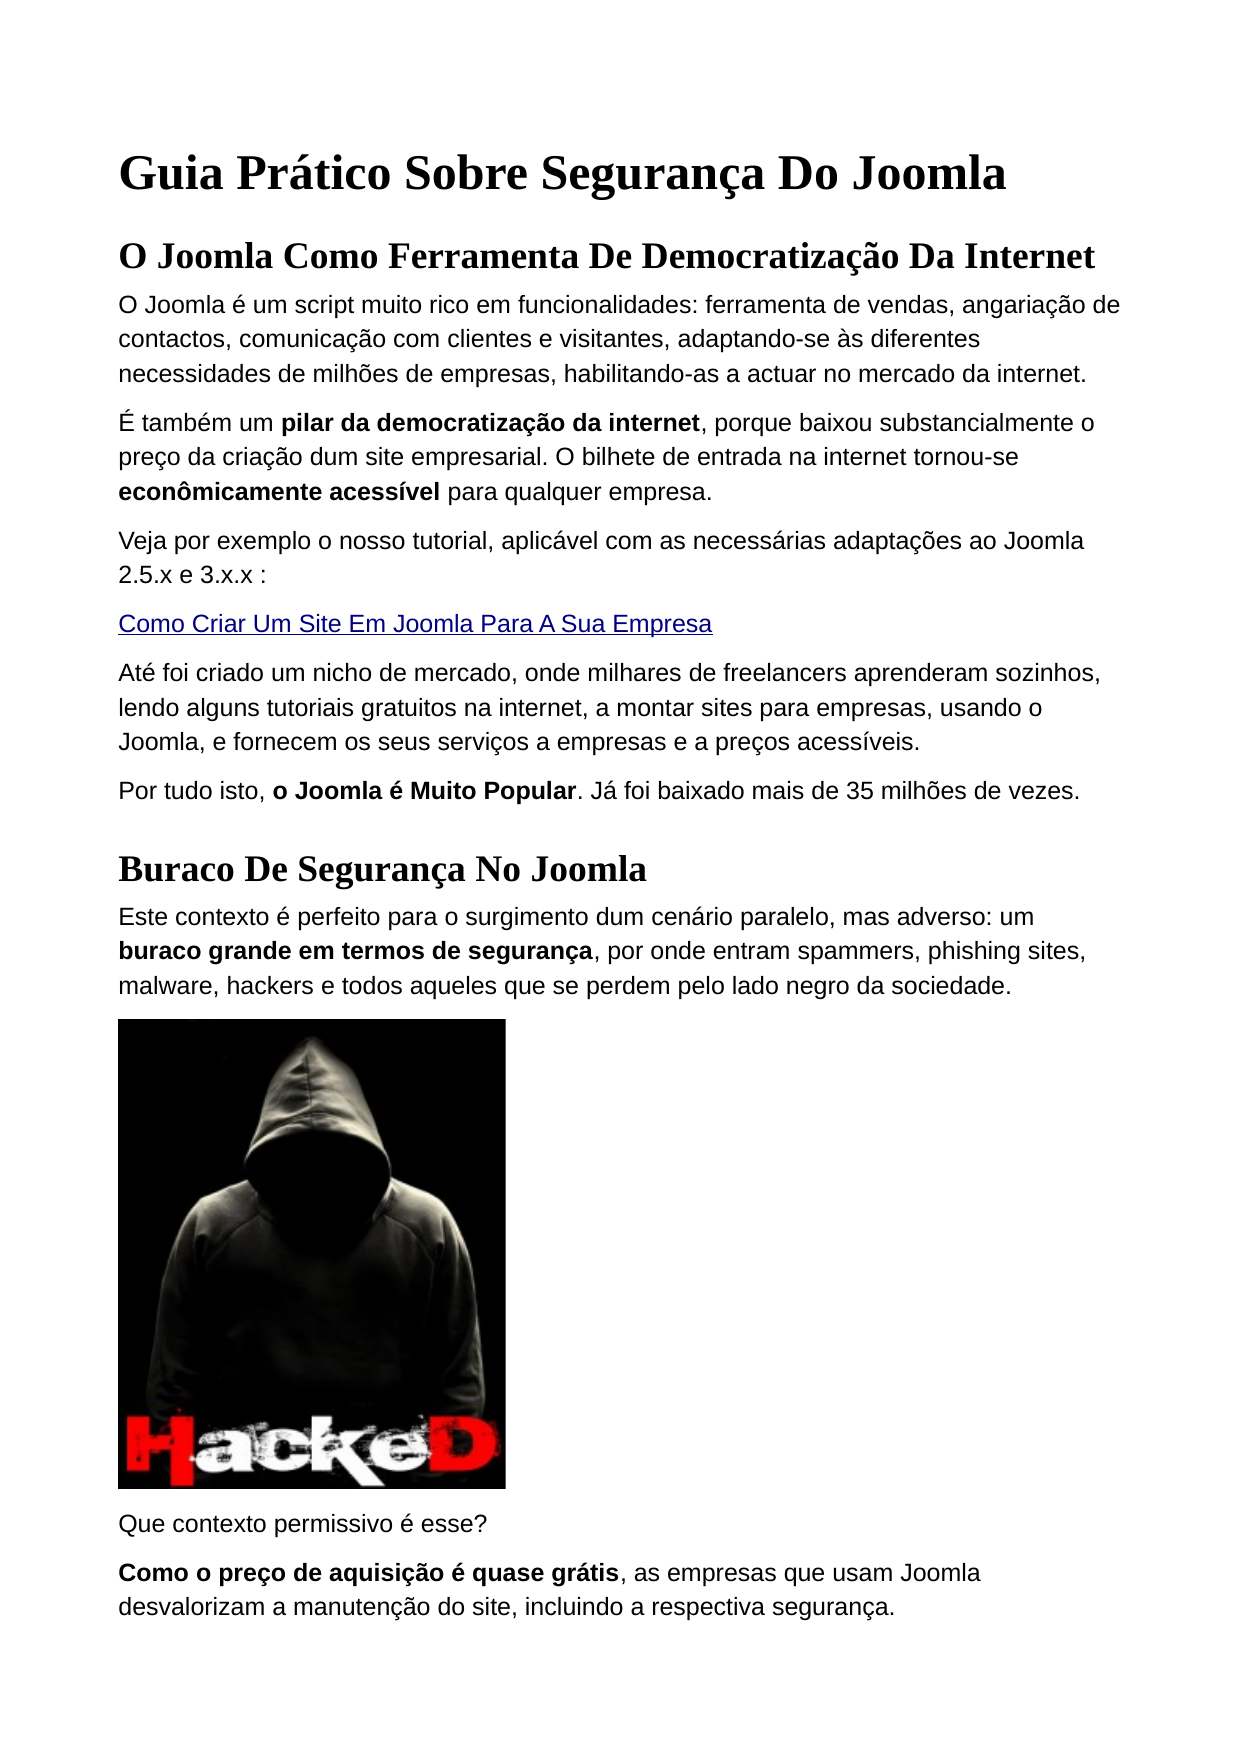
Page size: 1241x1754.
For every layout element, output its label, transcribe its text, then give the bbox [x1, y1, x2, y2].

text Até foi criado um nicho de mercado, onde milhares de freelancers aprenderam sozinhos, lendo alguns tutoriais gratuitos na internet, a montar sites para empresas, usando o Joomla, e fornecem os seus serviços a empresas e a preços acessíveis. [118, 658, 1122, 756]
text Este contexto é perfeito para o surgimento dum cenário paralelo, mas adverso: um buraco grande em termos de segurança, por onde entram spammers, phishing sites, malware, hackers e todos aqueles que se perdem pelo lado negro da sociedade. [118, 902, 1122, 999]
subtitle O Joomla Como Ferramenta De Democratização Da Internet [118, 234, 1122, 277]
text Como o preço de aquisição é quase grátis, as empresas que usam Joomla desvalorizam a manutenção do site, incluindo a respectiva segurança. [118, 1558, 1122, 1621]
text Como Criar Um Site Em Joomla Para A Sua Empresa [118, 609, 1122, 638]
subtitle Buraco De Segurança No Joomla [118, 846, 1122, 889]
text É também um pilar da democratização da internet, porque baixou substancialmente o preço da criação dum site empresarial. O bilhete de entrada na internet tornou-se econômicamente acessível para qualquer empresa. [118, 408, 1122, 505]
picture [118, 1019, 506, 1489]
text Que contexto permissivo é esse? [118, 1509, 1122, 1538]
text O Joomla é um script muito rico em funcionalidades: ferramenta de vendas, angariação de contactos, comunicação com clientes e visitantes, adaptando-se às diferentes necessidades de milhões de empresas, habilitando-as a actuar no mercado da internet. [118, 289, 1122, 387]
text Por tudo isto, o Joomla é Muito Popular. Já foi baixado mais de 35 milhões de vezes. [118, 776, 1122, 805]
text Veja por exemplo o nosso tutorial, aplicável com as necessárias adaptações ao Joomla 2.5.x e 3.x.x : [118, 526, 1122, 589]
subtitle Guia Prático Sobre Segurança Do Joomla [118, 143, 1122, 201]
